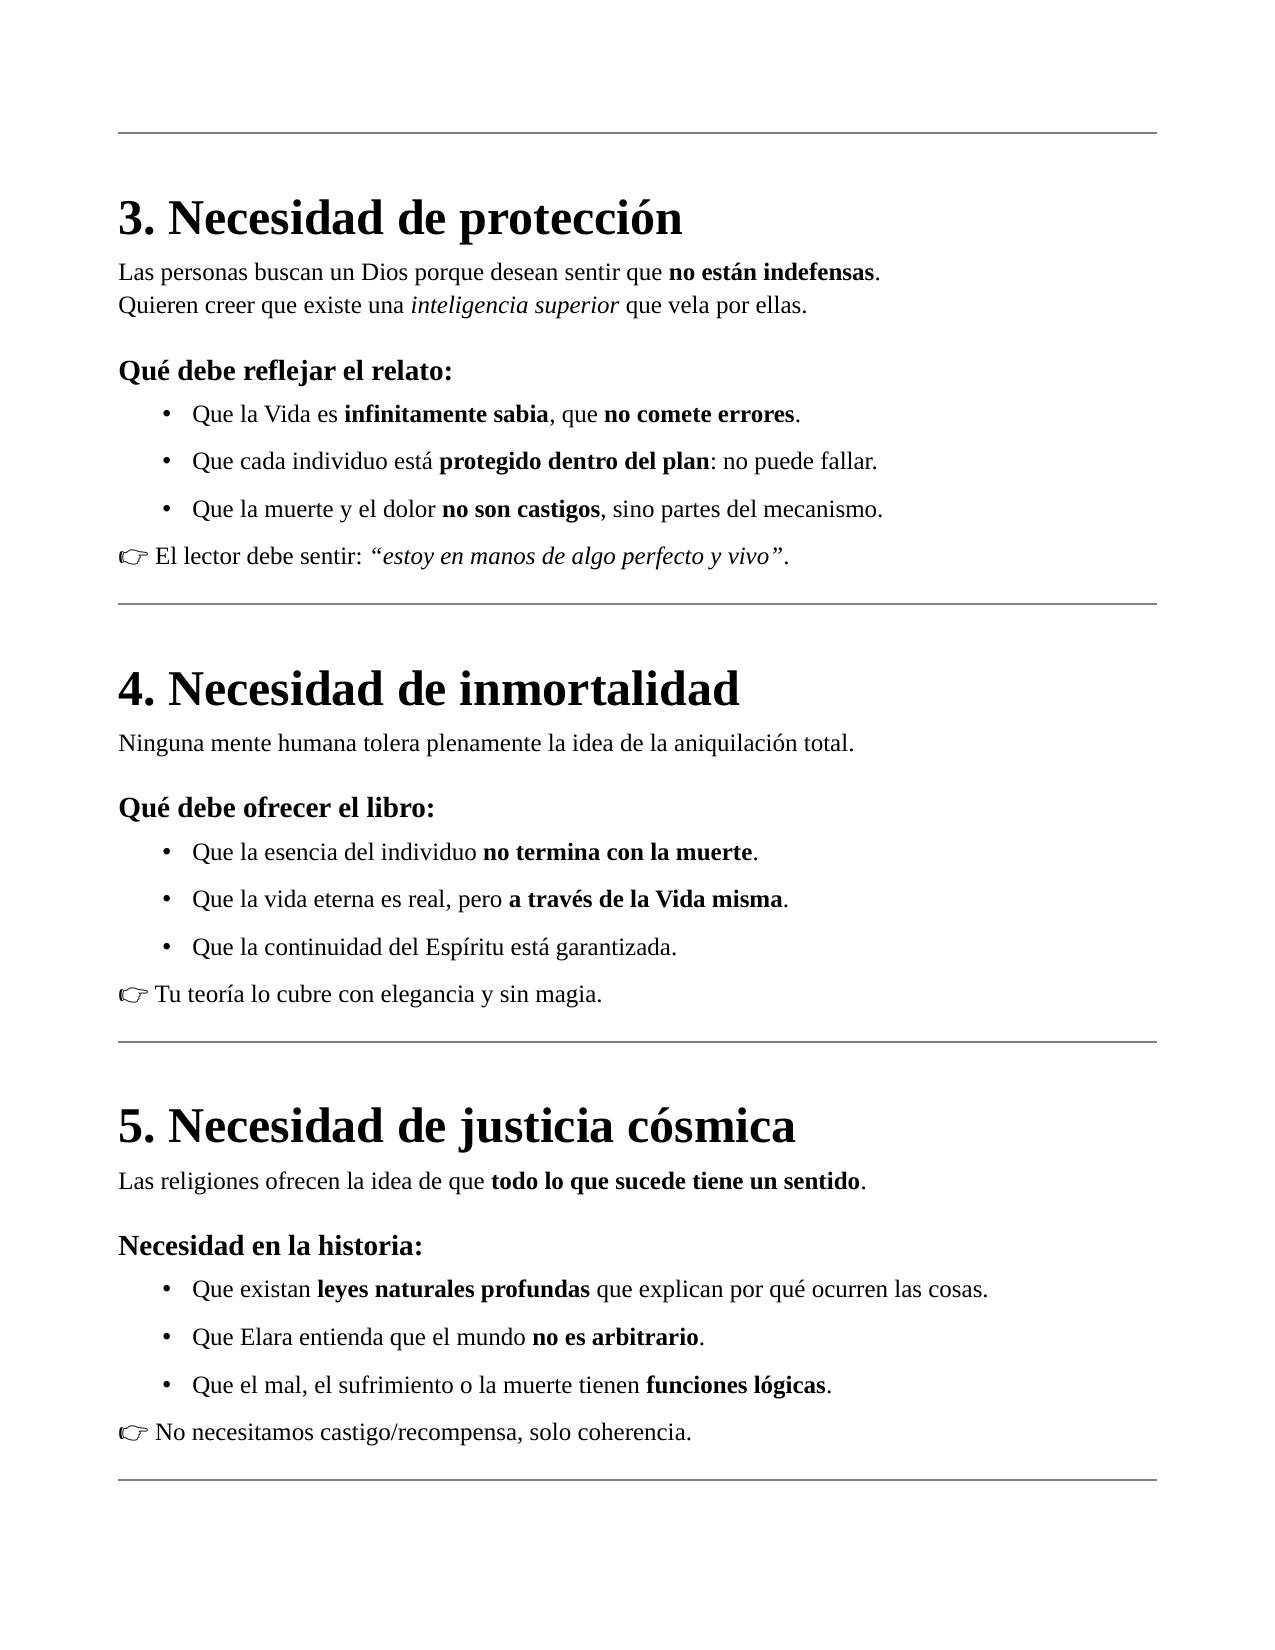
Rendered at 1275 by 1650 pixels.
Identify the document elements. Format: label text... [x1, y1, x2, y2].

list Que cada individuo está protegido dentro del plan: no puede fallar. [162, 446, 1157, 475]
text Ninguna mente humana tolera plenamente la idea de la aniquilación total. [118, 728, 1157, 757]
subtitle 4. Necesidad de inmortalidad [118, 658, 1157, 716]
subtitle Necesidad en la historia: [118, 1228, 1157, 1262]
list Que la continuidad del Espíritu está garantizada. [162, 932, 1157, 961]
subtitle 3. Necesidad de protección [118, 187, 1157, 245]
text Las personas buscan un Dios porque desean sentir que no están indefensas. Quieren creer que existe una inteligencia superior que vela por ellas. [118, 257, 1157, 319]
list Que el mal, el sufrimiento o la muerte tienen funciones lógicas. [162, 1370, 1157, 1398]
list Que la vida eterna es real, pero a través de la Vida misma. [162, 884, 1157, 913]
list Que existan leyes naturales profundas que explican por qué ocurren las cosas. [162, 1274, 1157, 1303]
text 👉 No necesitamos castigo/recompensa, solo coherencia. [118, 1417, 1157, 1446]
list Que la Vida es infinitamente sabia, que no comete errores. [162, 399, 1157, 427]
list Que Elara entienda que el mundo no es arbitrario. [162, 1322, 1157, 1351]
text 👉 El lector debe sentir: “estoy en manos de algo perfecto y vivo”. [118, 541, 1157, 570]
list Que la esencia del individuo no termina con la muerte. [162, 837, 1157, 865]
list Que la muerte y el dolor no son castigos, sino partes del mecanismo. [162, 494, 1157, 523]
text Las religiones ofrecen la idea de que todo lo que sucede tiene un sentido. [118, 1166, 1157, 1195]
subtitle Qué debe ofrecer el libro: [118, 791, 1157, 824]
text 👉 Tu teoría lo cubre con elegancia y sin magia. [118, 979, 1157, 1008]
subtitle 5. Necesidad de justicia cósmica [118, 1096, 1157, 1154]
subtitle Qué debe reflejar el relato: [118, 353, 1157, 386]
